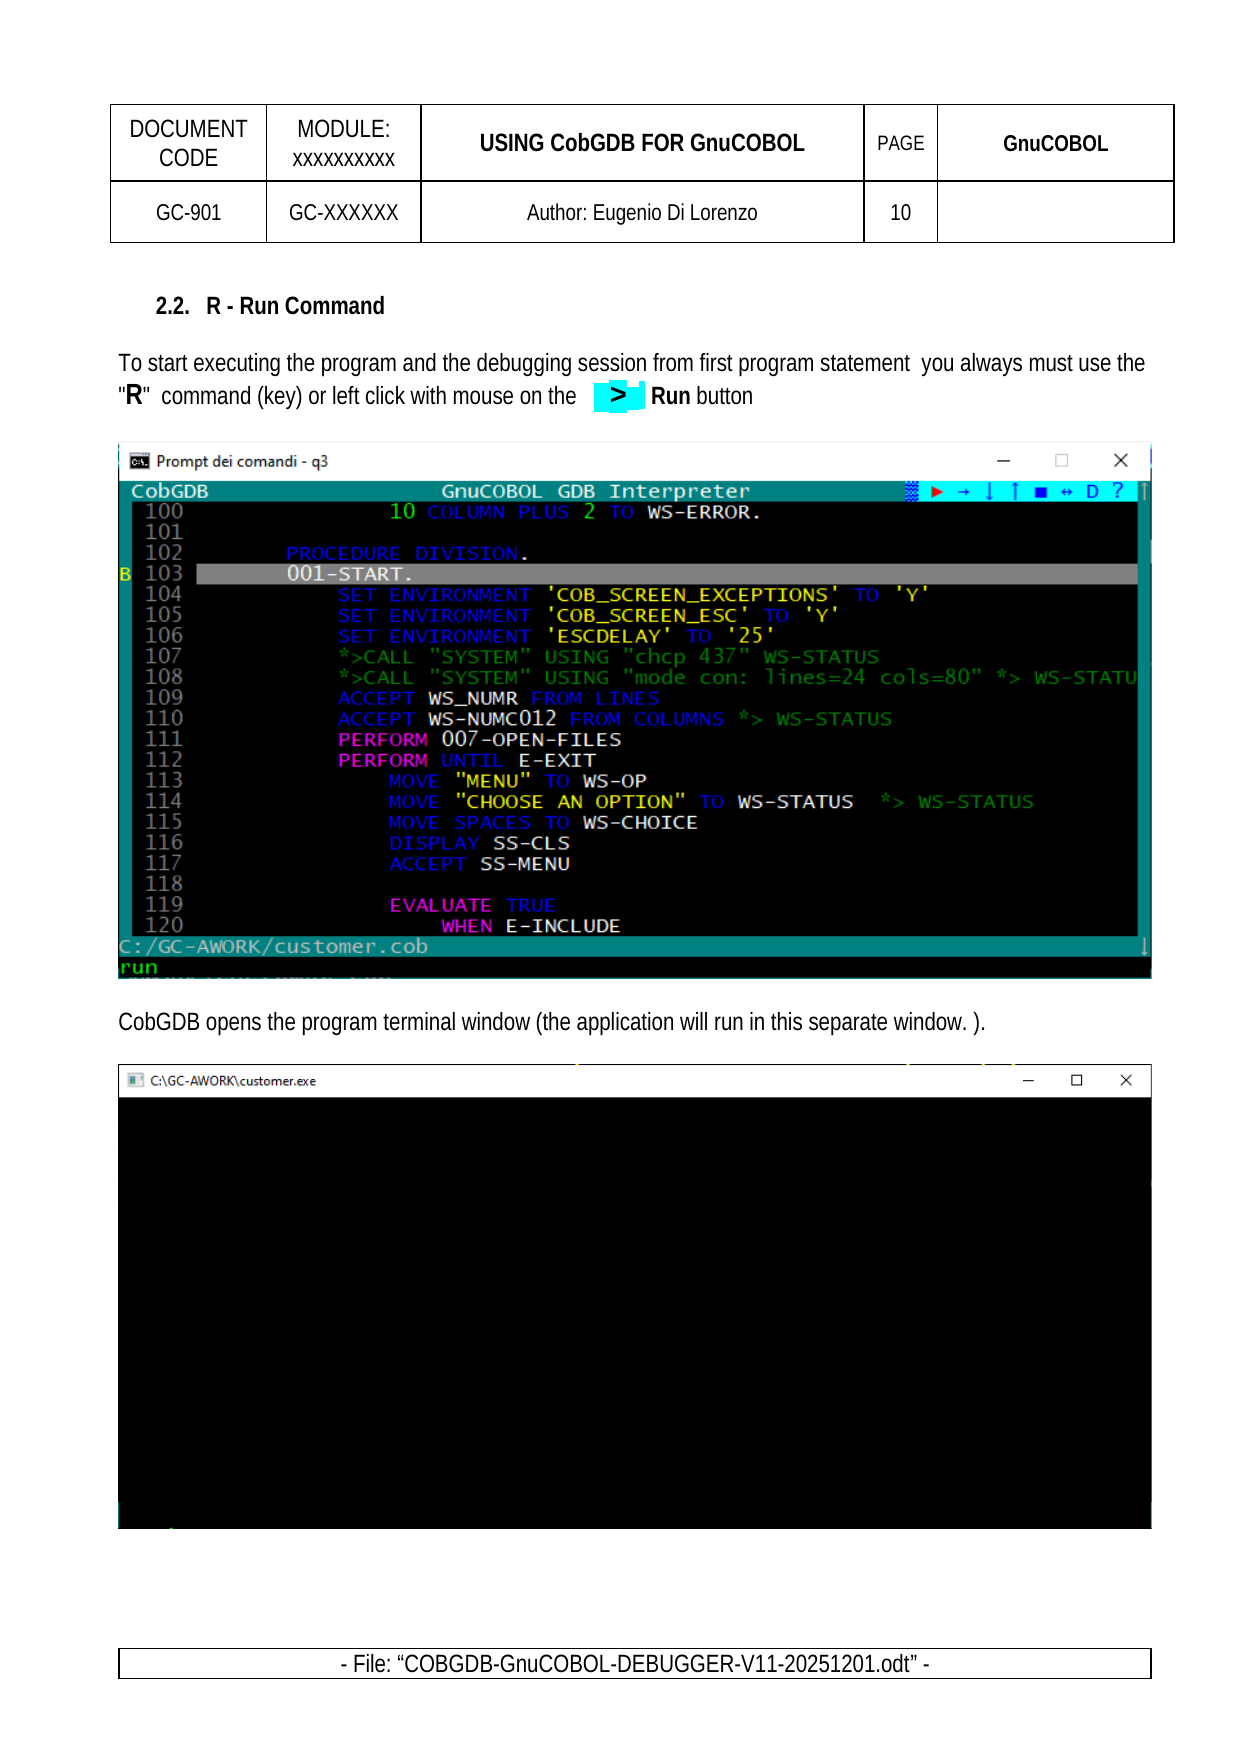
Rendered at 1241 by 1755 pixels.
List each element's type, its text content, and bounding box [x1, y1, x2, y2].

text CobGDB opens the program terminal window (the application will run in this separate window. ). [118, 1007, 1152, 1036]
picture [118, 441, 1152, 979]
picture [118, 1064, 1152, 1529]
text "R" command (key) or left click with mouse on the > Run button [118, 377, 1152, 413]
text To start executing the program and the debugging session from first program statement you always must use the [118, 348, 1152, 377]
subtitle R - Run Command [156, 291, 1152, 319]
